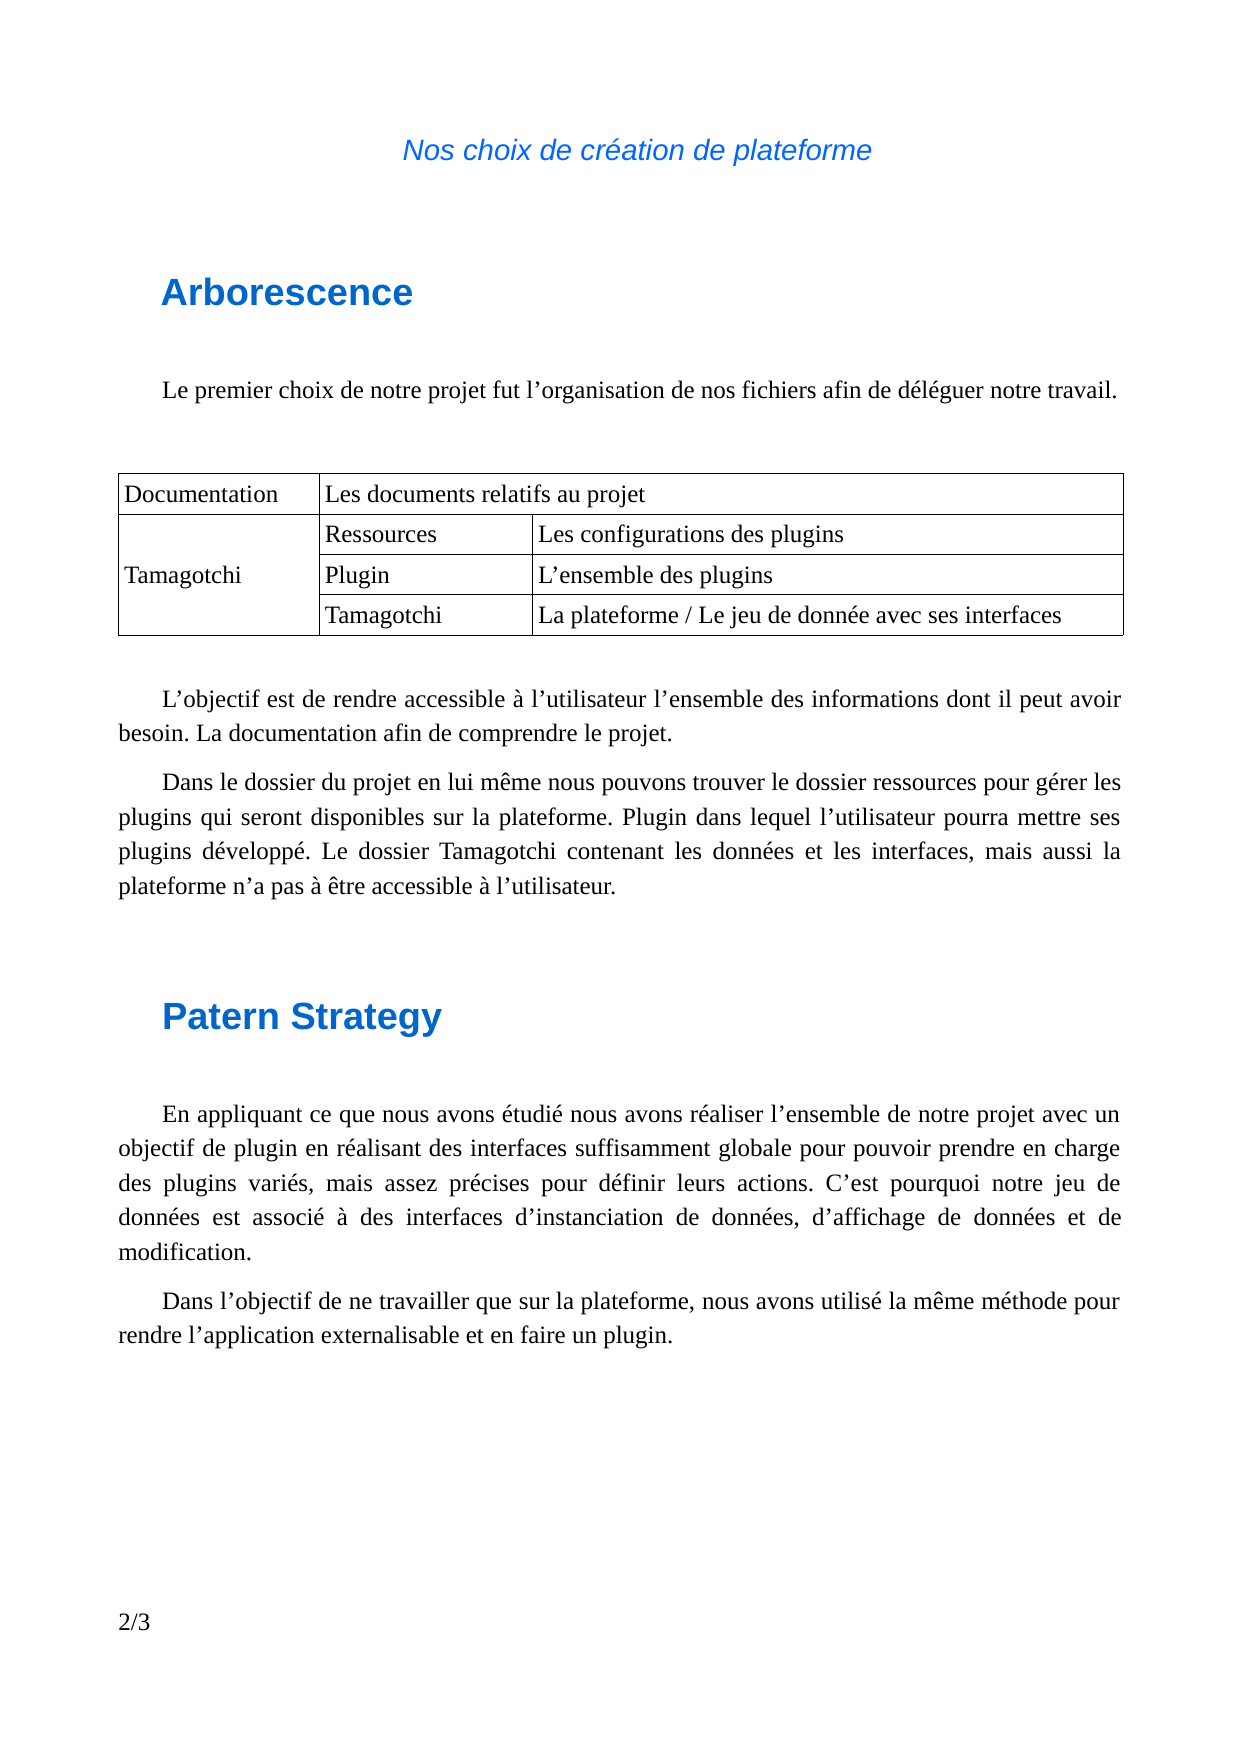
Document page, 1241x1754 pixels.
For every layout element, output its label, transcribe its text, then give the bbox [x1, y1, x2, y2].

text Dans l’objectif de ne travailler que sur la plateforme, nous avons utilisé la même méthode pour rendre l’application externalisable et en faire un plugin. [118, 1286, 1122, 1349]
subtitle Arborescence [118, 270, 1122, 314]
table_cell La plateforme / Le jeu de donnée avec ses interfaces [533, 595, 1123, 634]
table_cell Plugin [320, 555, 532, 594]
text L’objectif est de rendre accessible à l’utilisateur l’ensemble des informations dont il peut avoir besoin. La documentation afin de comprendre le projet. [118, 684, 1122, 747]
text Le premier choix de notre projet fut l’organisation de nos fichiers afin de déléguer notre travail. [118, 375, 1122, 404]
table_cell Tamagotchi [320, 595, 532, 634]
table_header Les documents relatifs au projet [320, 474, 1123, 514]
table_cell Les configurations des plugins [533, 515, 1123, 554]
text En appliquant ce que nous avons étudié nous avons réaliser l’ensemble de notre projet avec un objectif de plugin en réalisant des interfaces suffisamment globale pour pouvoir prendre en charge des plugins variés, mais assez précises pour définir leurs actions. C’est pourquoi notre jeu de données est associé à des interfaces d’instanciation de données, d’affichage de données et de modification. [118, 1099, 1122, 1266]
table_cell L’ensemble des plugins [533, 555, 1123, 594]
text Dans le dossier du projet en lui même nous pouvons trouver le dossier ressources pour gérer les plugins qui seront disponibles sur la plateforme. Plugin dans lequel l’utilisateur pourra mettre ses plugins développé. Le dossier Tamagotchi contenant les données et les interfaces, mais aussi la plateforme n’a pas à être accessible à l’utilisateur. [118, 767, 1122, 899]
subtitle Patern Strategy [118, 994, 1122, 1037]
table_cell Ressources [320, 515, 532, 554]
table_cell Tamagotchi [119, 515, 319, 634]
table_header Documentation [119, 474, 319, 514]
